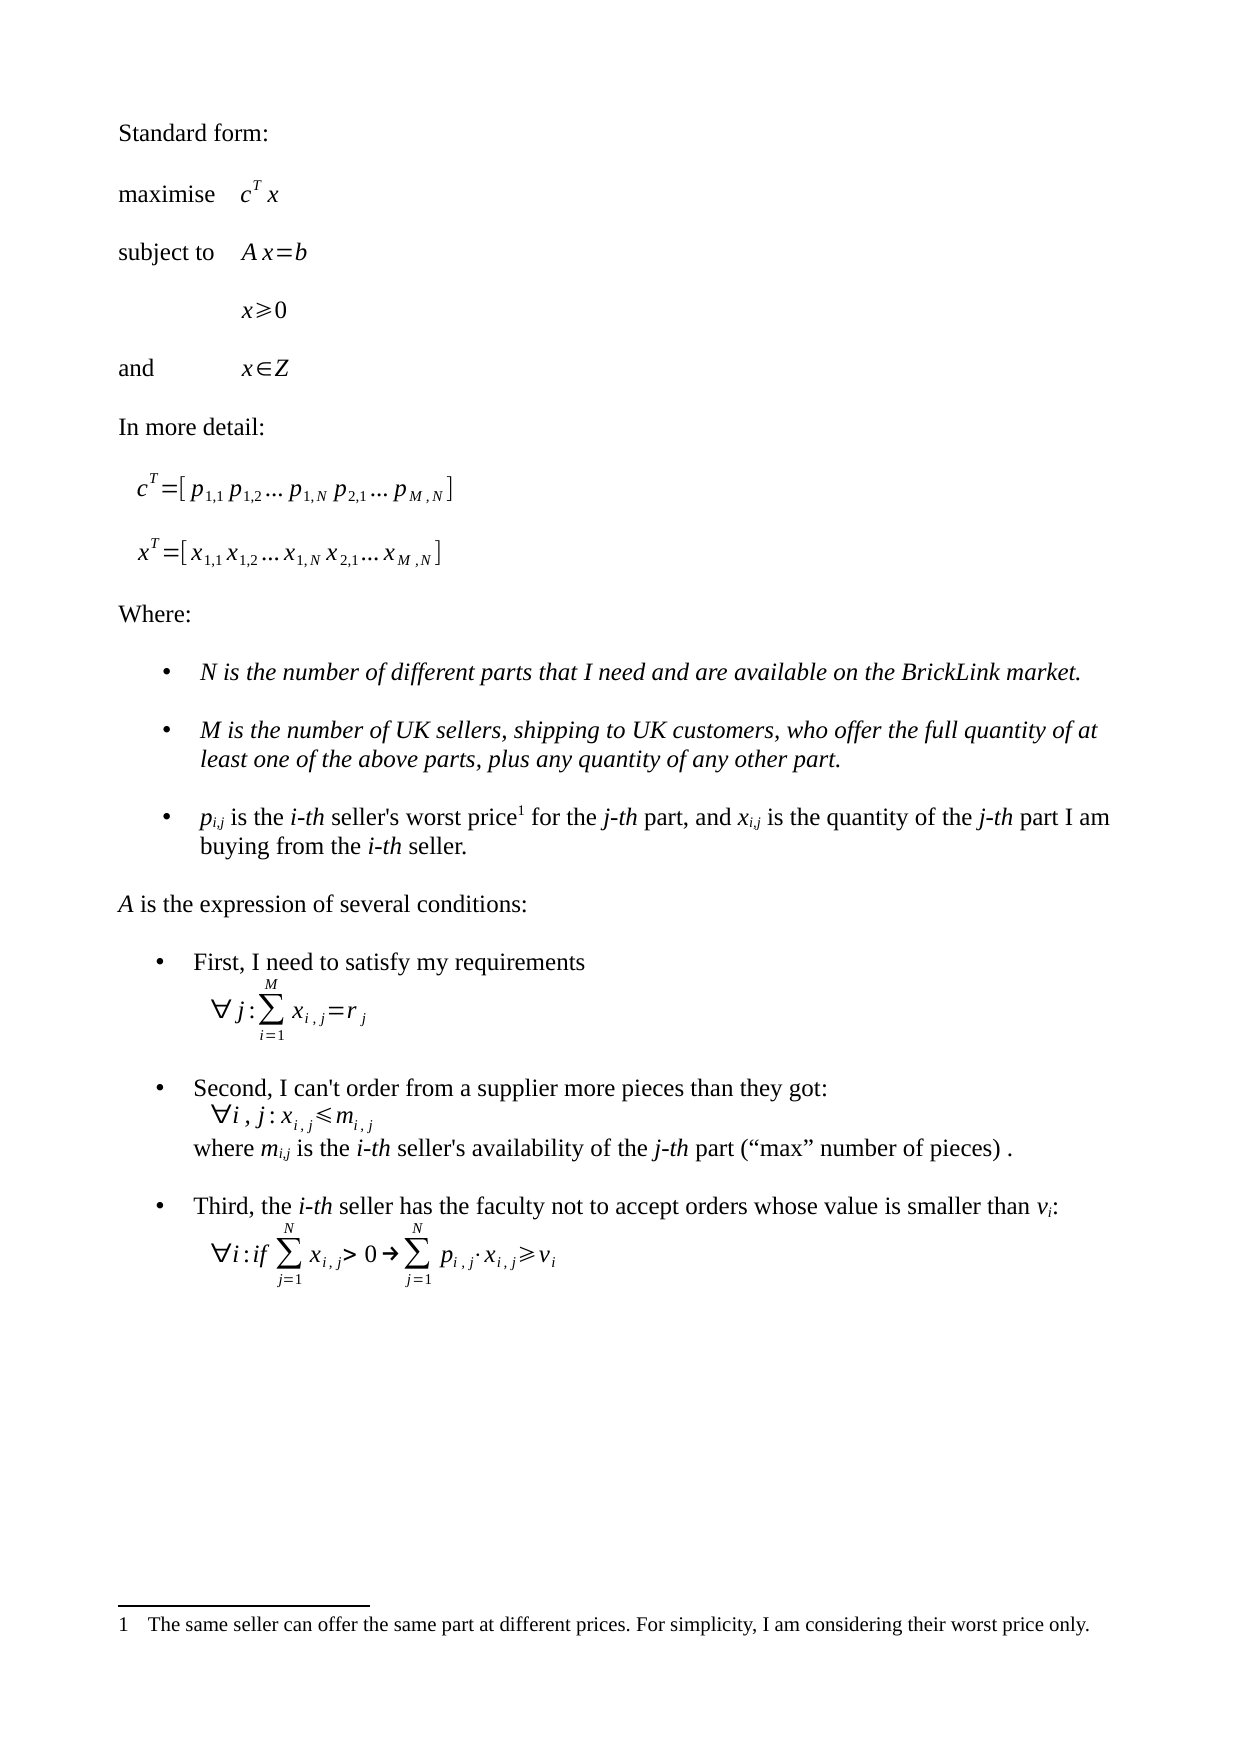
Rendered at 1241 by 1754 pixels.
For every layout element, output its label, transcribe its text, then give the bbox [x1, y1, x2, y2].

text and [118, 353, 1122, 382]
list Second, I can't order from a supplier more pieces than they got: where mi,j is the i-th seller's availability of the j-th part (“max” number of pieces) . [156, 1073, 1122, 1162]
list The same seller can offer the same part at different prices. For simplicity, I am considering their worst price only. [118, 1612, 1122, 1636]
text maximise [118, 176, 1122, 208]
text subject to [118, 237, 1122, 266]
list Third, the i-th seller has the faculty not to accept orders whose value is smaller than vi: [156, 1191, 1122, 1287]
list M is the number of UK sellers, shipping to UK customers, who offer the full quantity of at least one of the above parts, plus any quantity of any other part. [162, 715, 1122, 773]
text Where: [118, 599, 1122, 628]
list pi,j is the i-th seller's worst price for the j-th part, and xi,j is the quantity of the j-th part I am buying from the i-th seller. [162, 802, 1122, 860]
text A is the expression of several conditions: [118, 889, 1122, 918]
list N is the number of different parts that I need and are available on the BrickLink market. [162, 657, 1122, 686]
text Standard form: [118, 118, 1122, 147]
text In more detail: [118, 412, 1122, 441]
list First, I need to satisfy my requirements [156, 947, 1122, 1043]
